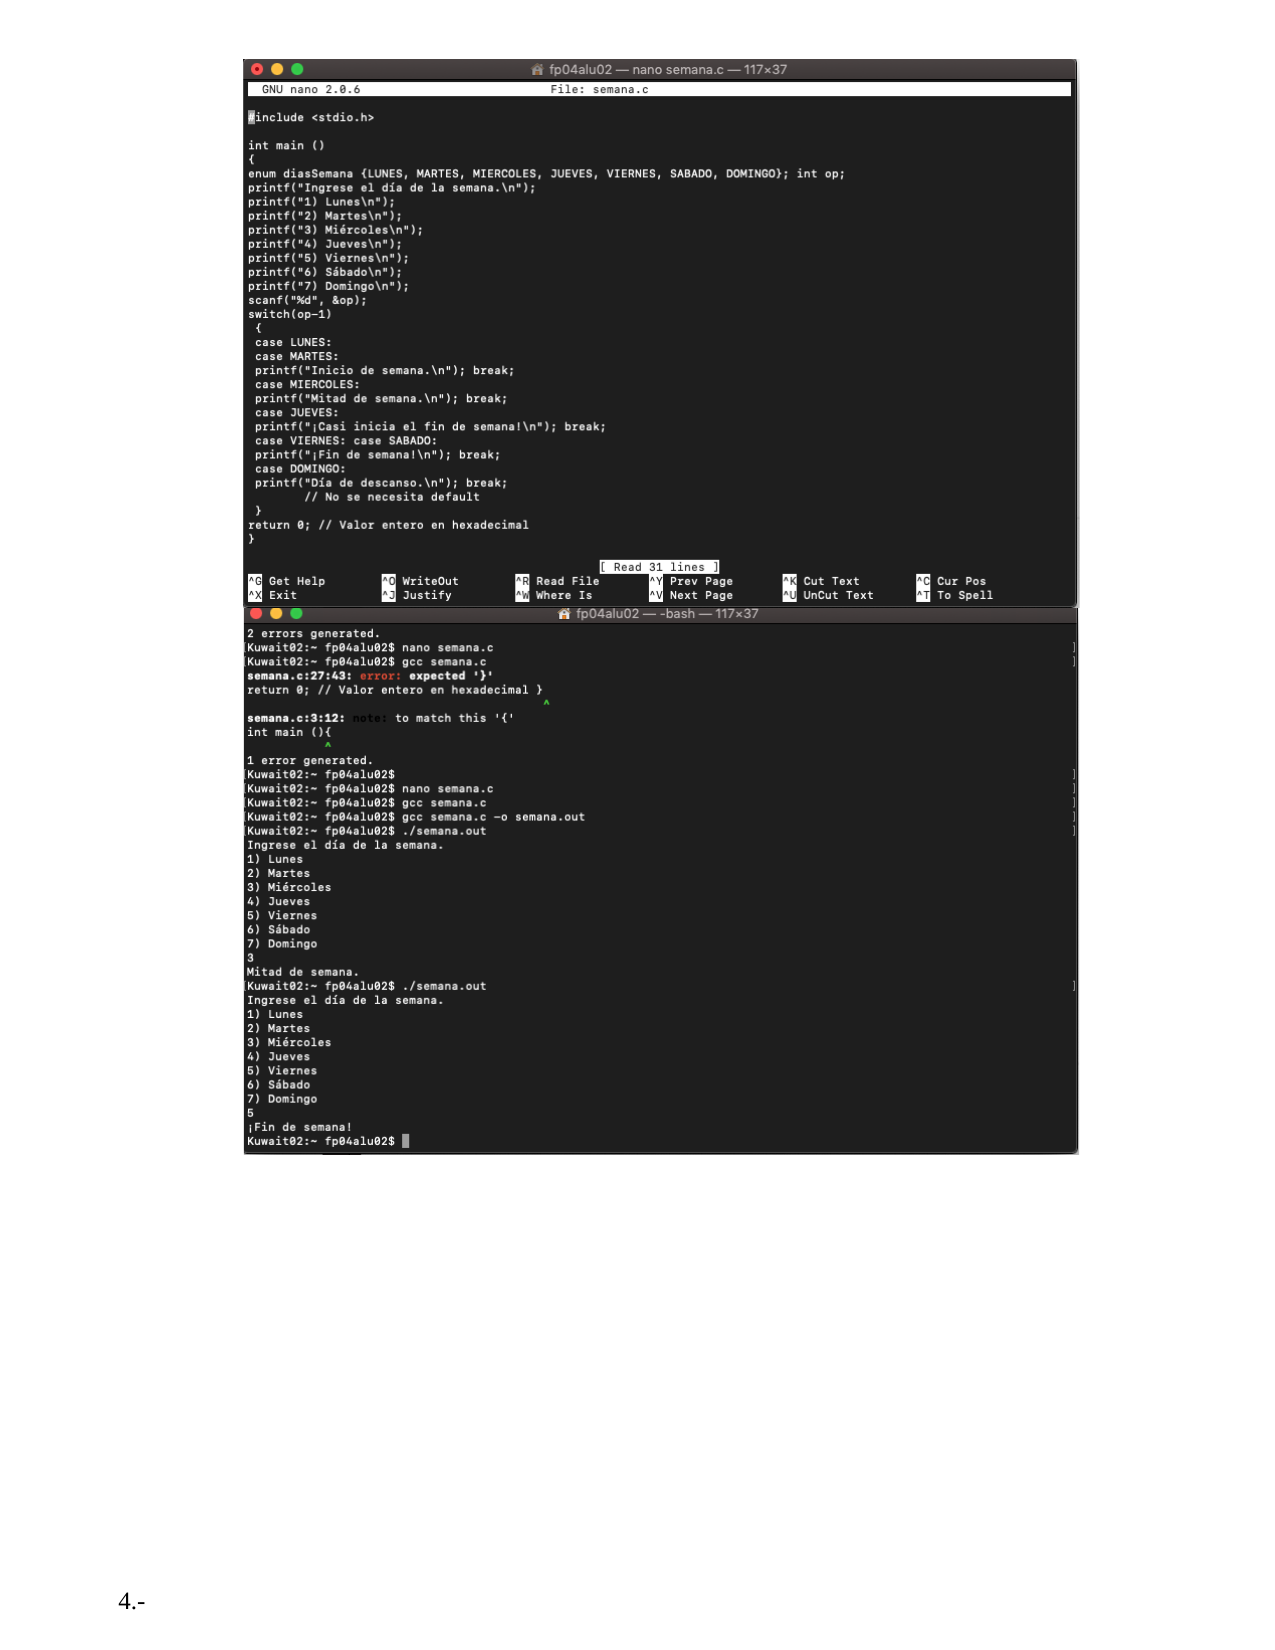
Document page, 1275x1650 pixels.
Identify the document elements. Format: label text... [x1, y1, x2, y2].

text 4.- [118, 1586, 1205, 1615]
